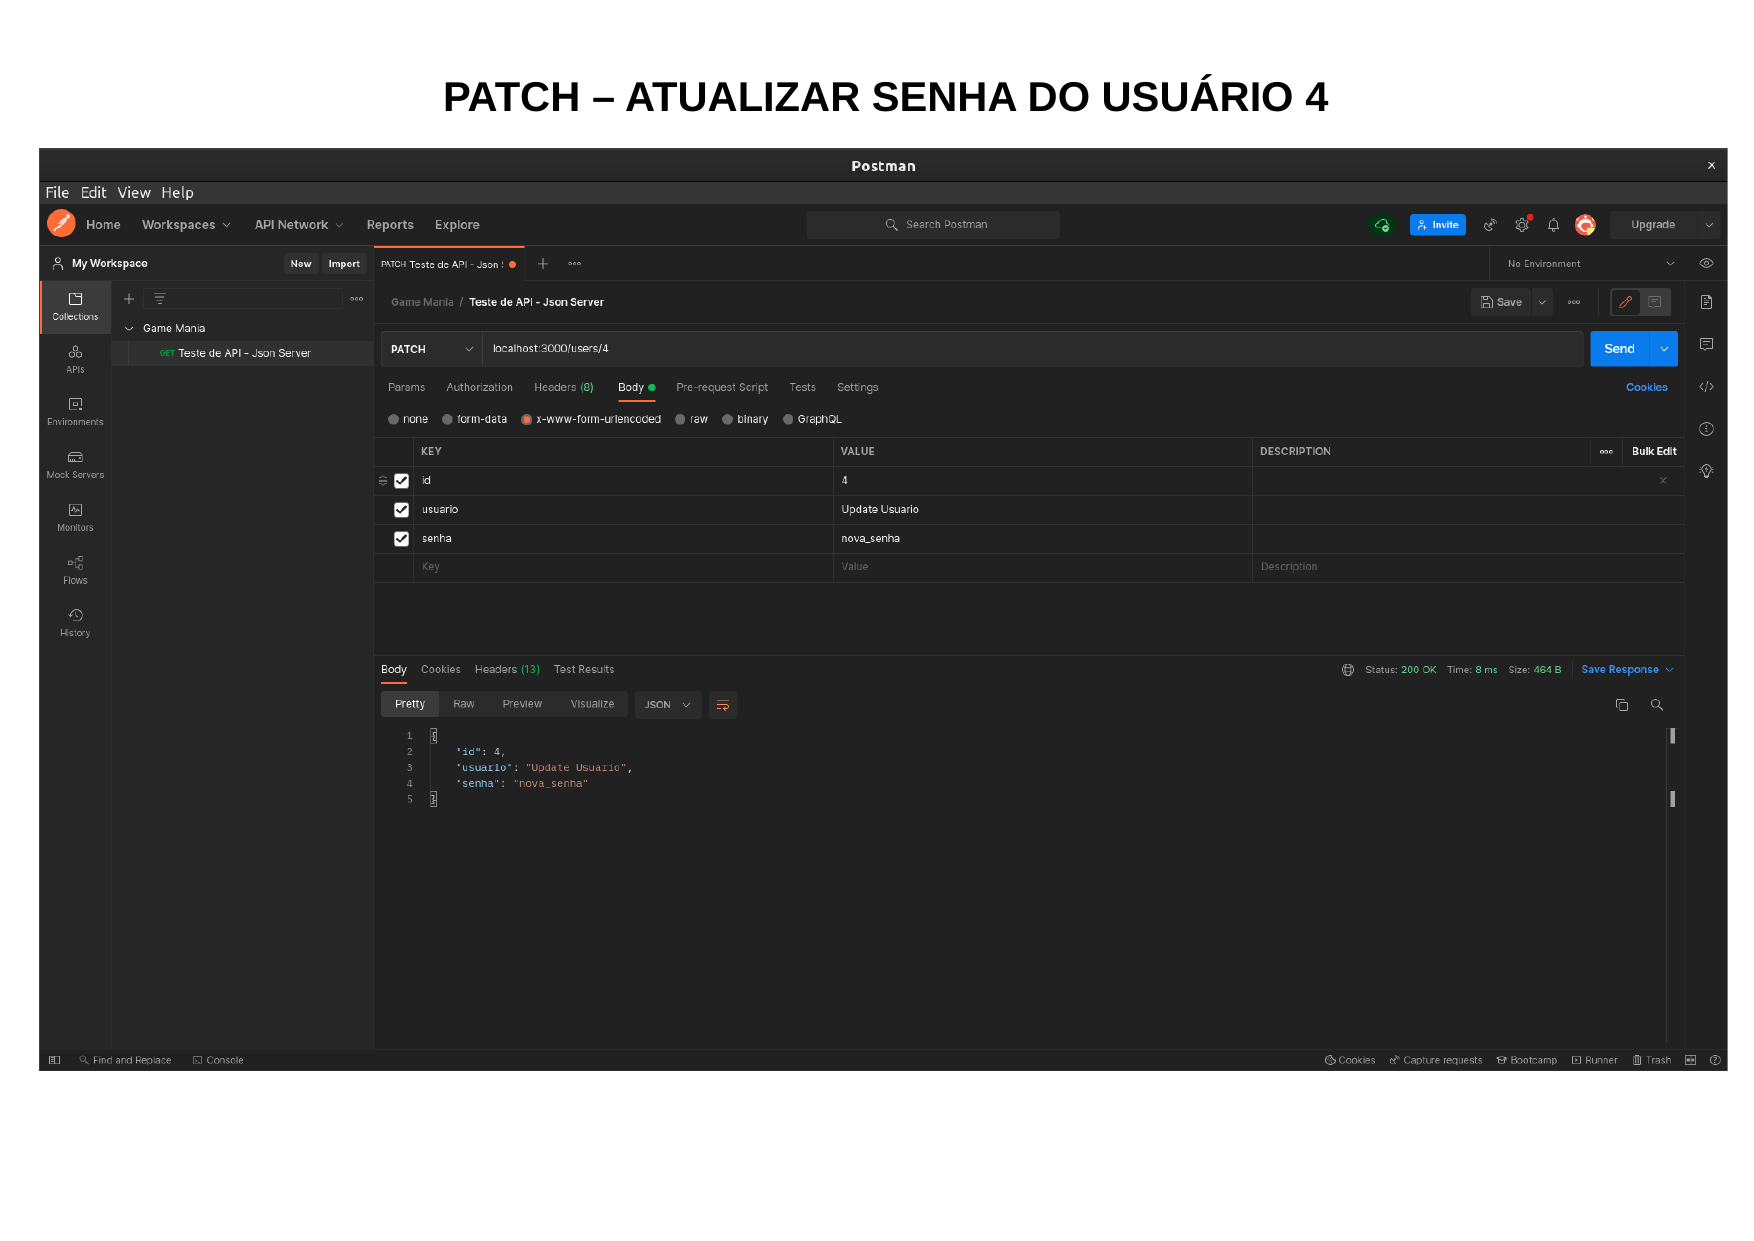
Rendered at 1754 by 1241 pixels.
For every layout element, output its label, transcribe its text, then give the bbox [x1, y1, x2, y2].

text PATCH – ATUALIZAR SENHA DO USUÁRIO 4 [39, 72, 1732, 120]
picture [39, 148, 1728, 1071]
